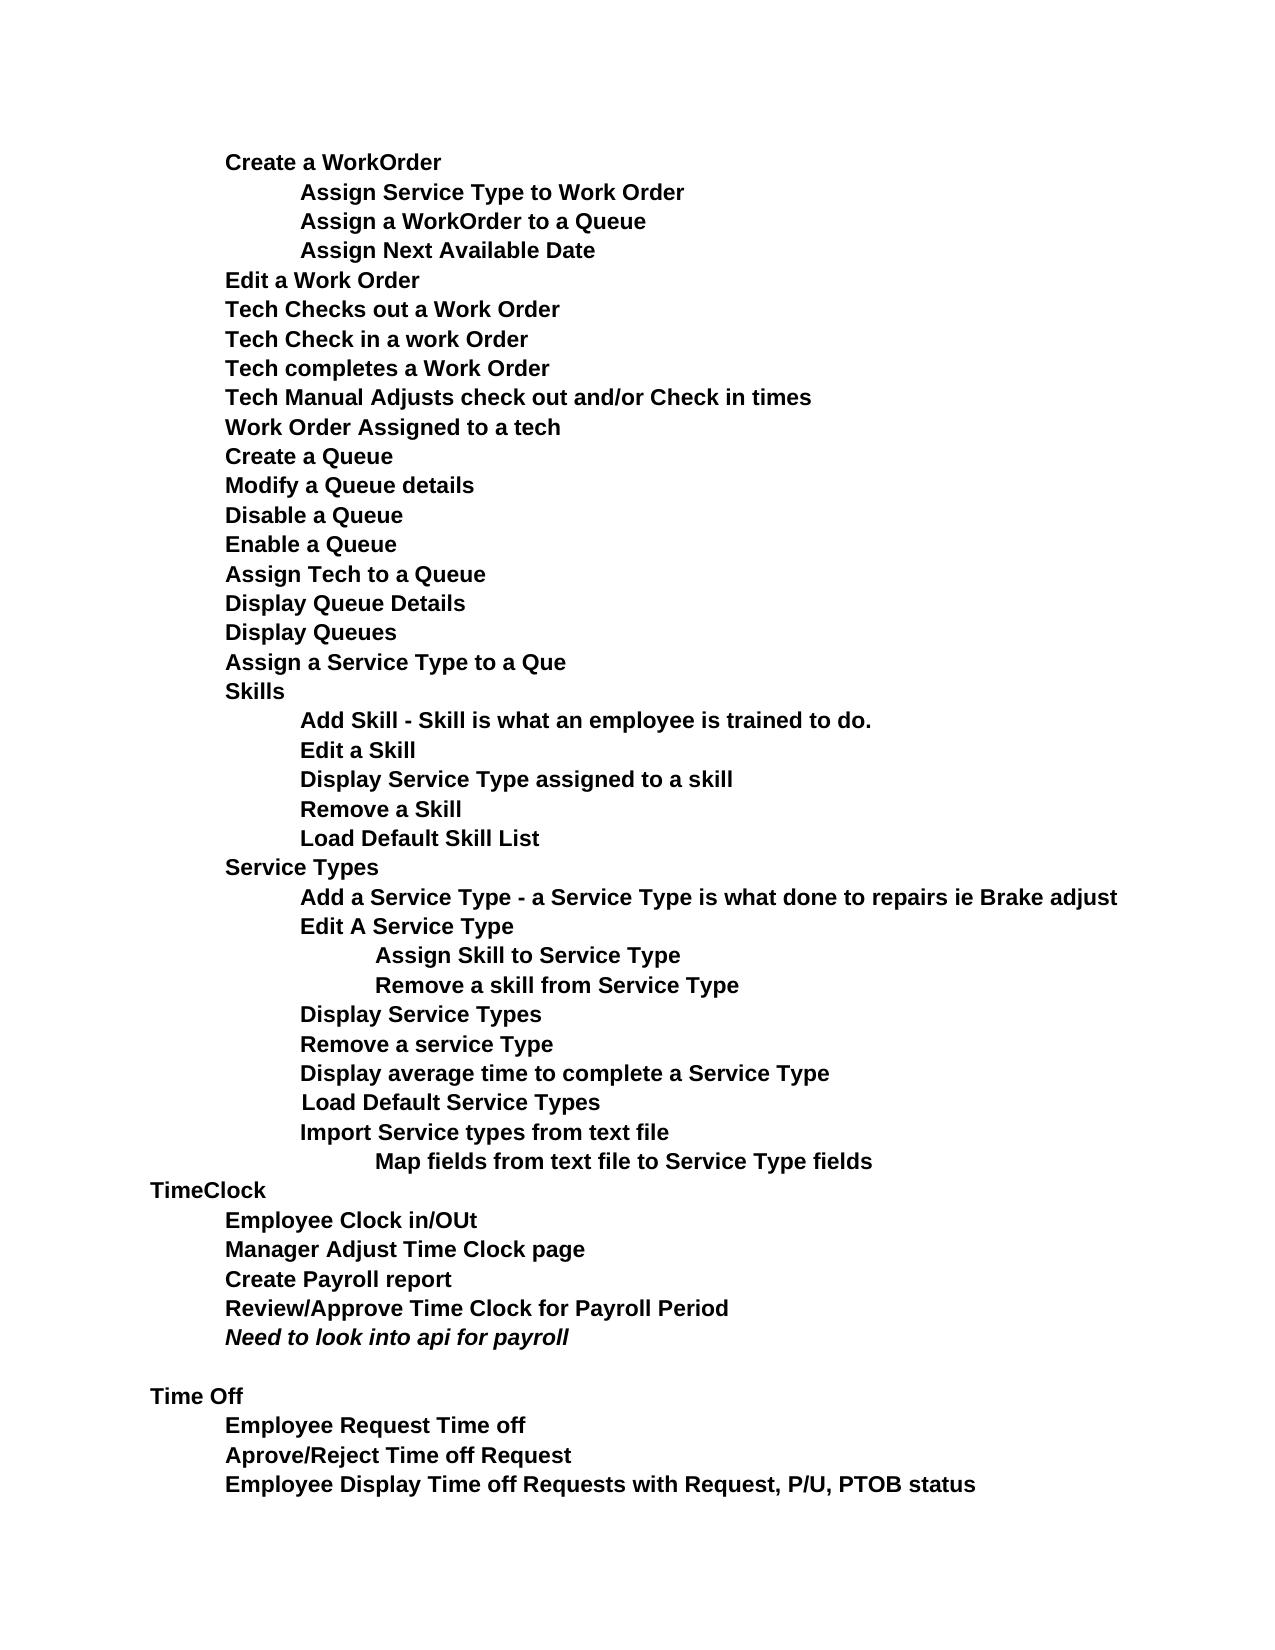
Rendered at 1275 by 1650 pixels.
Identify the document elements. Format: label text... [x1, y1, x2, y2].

text Display Queues [150, 620, 1125, 646]
text Employee Display Time off Requests with Request, P/U, PTOB status [150, 1472, 1125, 1497]
text Assign a Service Type to a Que [150, 649, 1125, 675]
text Skills [150, 679, 1125, 704]
text Load Default Skill List [150, 826, 1125, 851]
text Assign Tech to a Queue [150, 561, 1125, 587]
text Edit a Skill [150, 737, 1125, 763]
text Aprove/Reject Time off Request [150, 1442, 1125, 1468]
text Display Service Types [150, 1002, 1125, 1027]
text Employee Clock in/OUt [150, 1207, 1125, 1233]
text Tech Checks out a Work Order [150, 297, 1125, 322]
text Service Types [150, 855, 1125, 881]
text Employee Request Time off [150, 1413, 1125, 1439]
text Import Service types from text file [150, 1119, 1125, 1145]
text Manager Adjust Time Clock page [150, 1237, 1125, 1262]
text Assign a WorkOrder to a Queue [150, 209, 1125, 234]
text Map fields from text file to Service Type fields [150, 1149, 1125, 1174]
text Tech Check in a work Order [150, 326, 1125, 352]
text Display Queue Details [150, 591, 1125, 616]
text Time Off [150, 1384, 1125, 1409]
text Need to look into api for payroll [150, 1325, 1125, 1351]
text Edit a Work Order [150, 267, 1125, 293]
text Work Order Assigned to a tech [150, 414, 1125, 440]
text TimeClock [150, 1178, 1125, 1204]
text Modify a Queue details [150, 473, 1125, 499]
text Remove a service Type [150, 1031, 1125, 1057]
text Display average time to complete a Service Type [150, 1061, 1125, 1086]
text Tech Manual Adjusts check out and/or Check in times [150, 385, 1125, 411]
text Create a WorkOrder [150, 150, 1125, 176]
text Remove a skill from Service Type [150, 972, 1125, 998]
text Assign Service Type to Work Order [150, 179, 1125, 205]
text Create Payroll report [150, 1266, 1125, 1292]
text Load Default Service Types [150, 1090, 1125, 1116]
text Assign Skill to Service Type [150, 943, 1125, 969]
text Edit A Service Type [150, 914, 1125, 939]
text Enable a Queue [150, 532, 1125, 557]
text Add Skill - Skill is what an employee is trained to do. [150, 708, 1125, 734]
text Add a Service Type - a Service Type is what done to repairs ie Brake adjust [150, 884, 1125, 910]
text Remove a Skill [150, 796, 1125, 822]
text Tech completes a Work Order [150, 356, 1125, 381]
text Display Service Type assigned to a skill [150, 767, 1125, 792]
text Review/Approve Time Clock for Payroll Period [150, 1296, 1125, 1321]
text Assign Next Available Date [150, 238, 1125, 264]
text Disable a Queue [150, 502, 1125, 528]
text Create a Queue [150, 444, 1125, 469]
